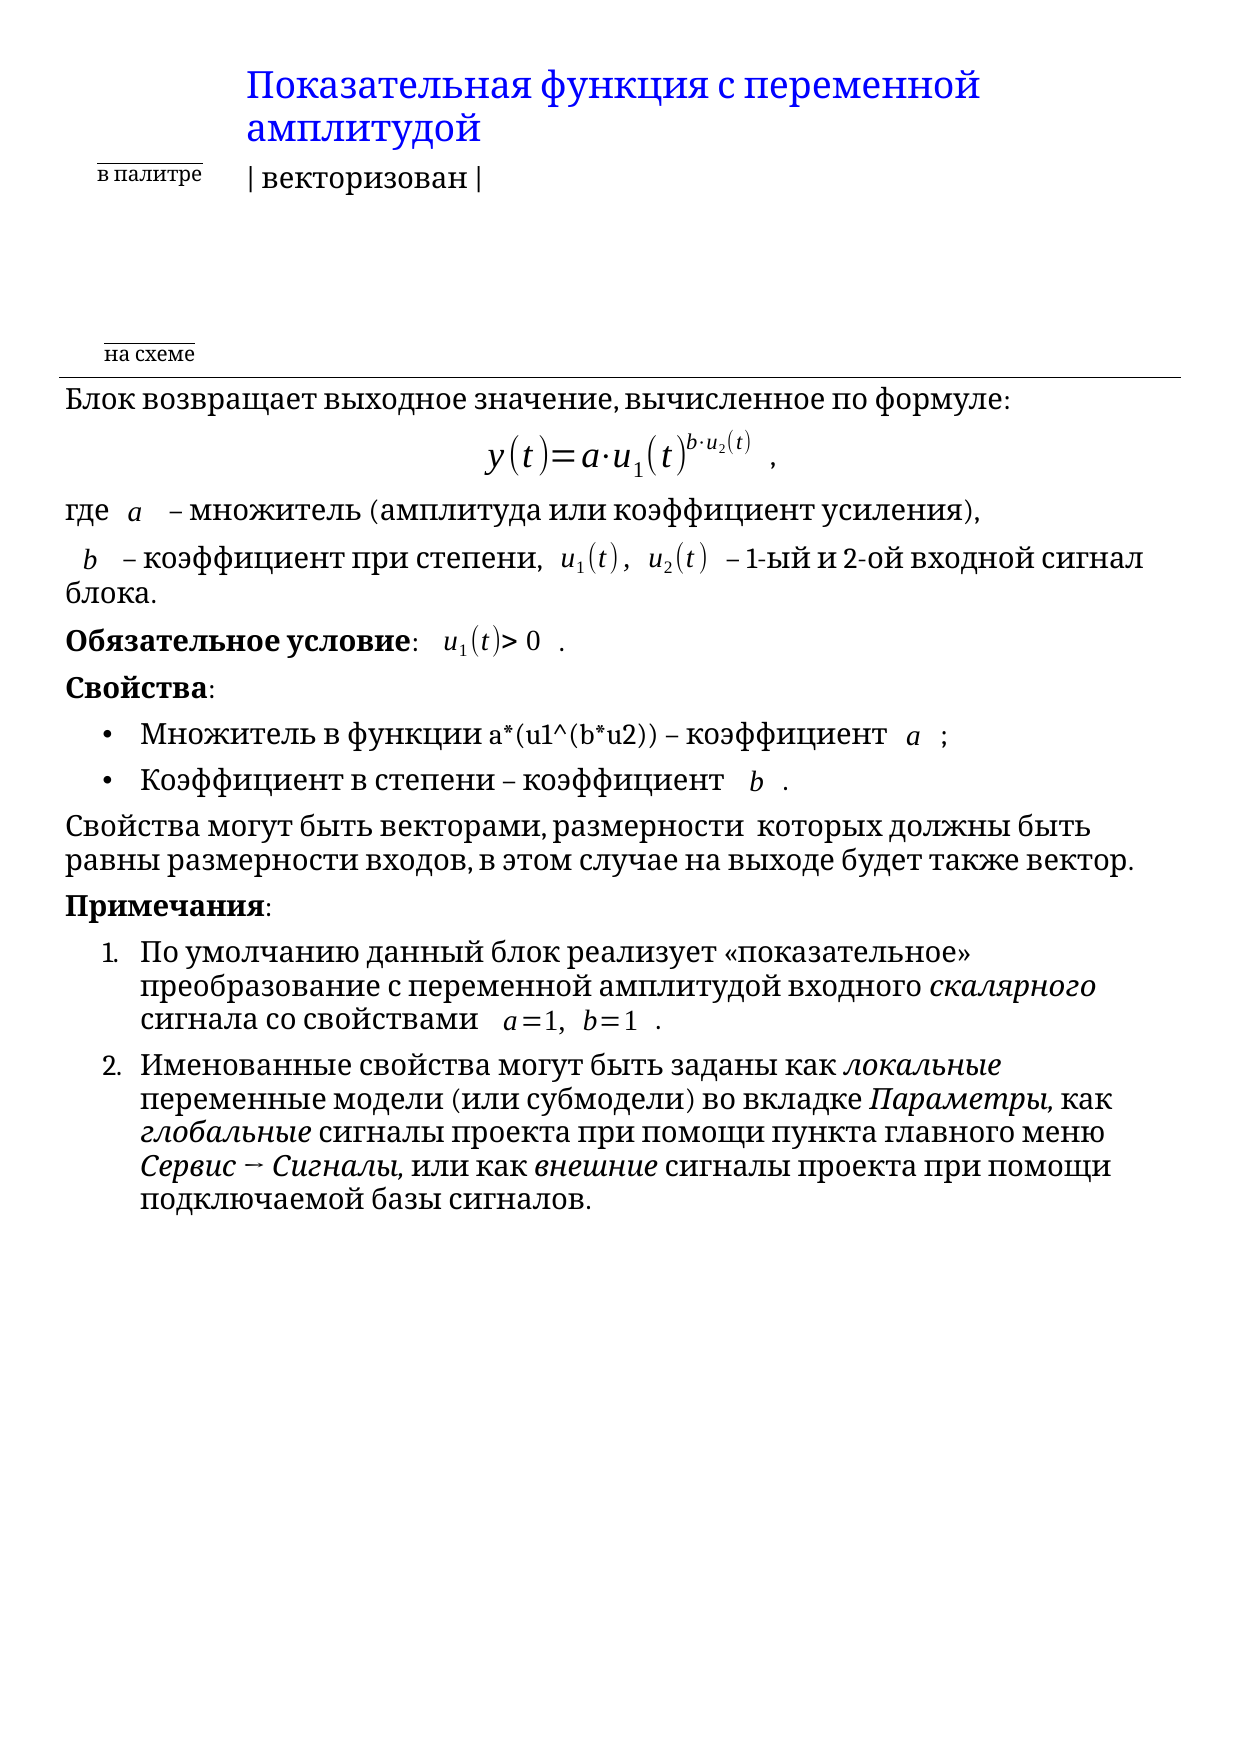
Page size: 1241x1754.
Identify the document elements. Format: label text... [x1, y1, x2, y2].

table_header Показательная функция с переменной амплитудой [240, 59, 1181, 157]
table_cell | векторизован | [240, 157, 1181, 214]
table_cell Блок возвращает выходное значение, вычисленное по формуле: , где – множитель (амплитуда или коэффициент усиления), – коэффициент при степени,– 1-ый и 2-ой входной сигнал блока. Обязательное условие: . Свойства: Множитель в функции a*(u1^(b*u2)) – коэффициент; Коэффициент в степени – коэффициент . Свойства могут быть векторами, размерности которых должны быть равны размерности входов, в этом случае на выходе будет также вектор. Примечания: По умолчанию данный блок реализует «показательное» преобразование с переменной амплитудой входного скалярного сигнала со свойствами . Именованные свойства могут быть заданы как локальные переменные модели (или субмодели) во вкладке Параметры, как глобальные сигналы проекта при помощи пункта главного меню Сервис → Сигналы, или как внешние сигналы проекта при помощи подключаемой базы сигналов. [59, 378, 1181, 1235]
table_header [59, 59, 240, 157]
table_cell на схеме [59, 337, 240, 377]
table_cell [240, 337, 1181, 377]
table_cell [59, 214, 240, 337]
table_cell в палитре [59, 157, 240, 214]
table_cell [240, 214, 1181, 337]
